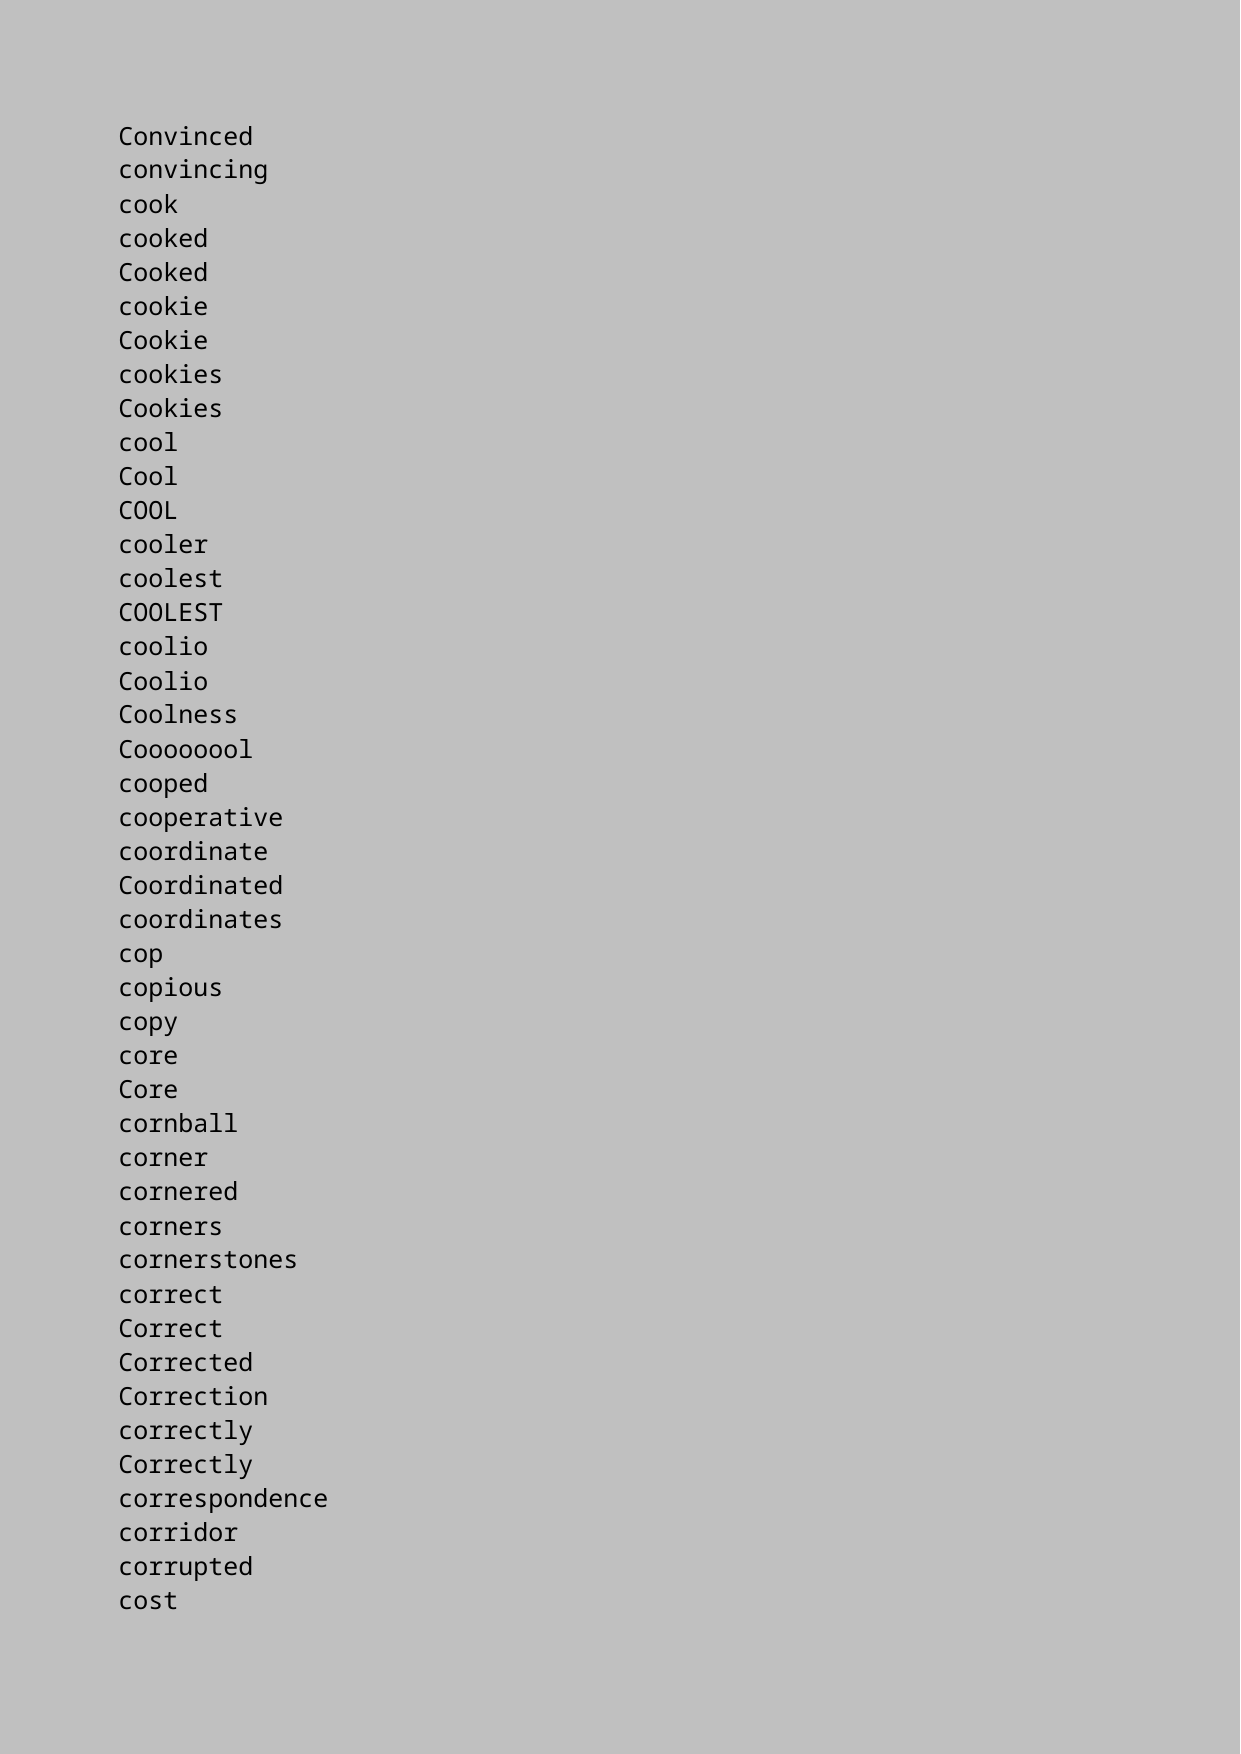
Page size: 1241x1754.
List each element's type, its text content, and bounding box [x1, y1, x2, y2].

text coordinate [118, 833, 1122, 867]
text Coolness [118, 697, 1122, 731]
text Correctly [118, 1447, 1122, 1481]
text cook [118, 186, 1122, 220]
text coolio [118, 629, 1122, 663]
text cooked [118, 220, 1122, 254]
text cornerstones [118, 1242, 1122, 1276]
text cookies [118, 357, 1122, 391]
text convincing [118, 152, 1122, 186]
text cool [118, 425, 1122, 459]
text Cool [118, 459, 1122, 493]
text Coooooool [118, 731, 1122, 765]
text cornball [118, 1106, 1122, 1140]
text copious [118, 970, 1122, 1004]
text corner [118, 1140, 1122, 1174]
text COOLEST [118, 595, 1122, 629]
text correctly [118, 1412, 1122, 1447]
text cornered [118, 1174, 1122, 1208]
text correspondence [118, 1481, 1122, 1515]
text Correction [118, 1378, 1122, 1412]
text corners [118, 1208, 1122, 1242]
text cooler [118, 527, 1122, 561]
text Core [118, 1072, 1122, 1106]
text cop [118, 936, 1122, 970]
text corrupted [118, 1549, 1122, 1583]
text Cooked [118, 254, 1122, 288]
text coolest [118, 561, 1122, 595]
text cooped [118, 765, 1122, 799]
text cookie [118, 288, 1122, 322]
text Corrected [118, 1344, 1122, 1378]
text COOL [118, 493, 1122, 527]
text Cookie [118, 322, 1122, 357]
text cost [118, 1583, 1122, 1617]
text coordinates [118, 902, 1122, 936]
text Correct [118, 1310, 1122, 1344]
text Coordinated [118, 867, 1122, 902]
text core [118, 1038, 1122, 1072]
text cooperative [118, 799, 1122, 833]
text Convinced [118, 118, 1122, 152]
text corridor [118, 1515, 1122, 1549]
text Coolio [118, 663, 1122, 697]
text correct [118, 1276, 1122, 1310]
text Cookies [118, 391, 1122, 425]
text copy [118, 1004, 1122, 1038]
